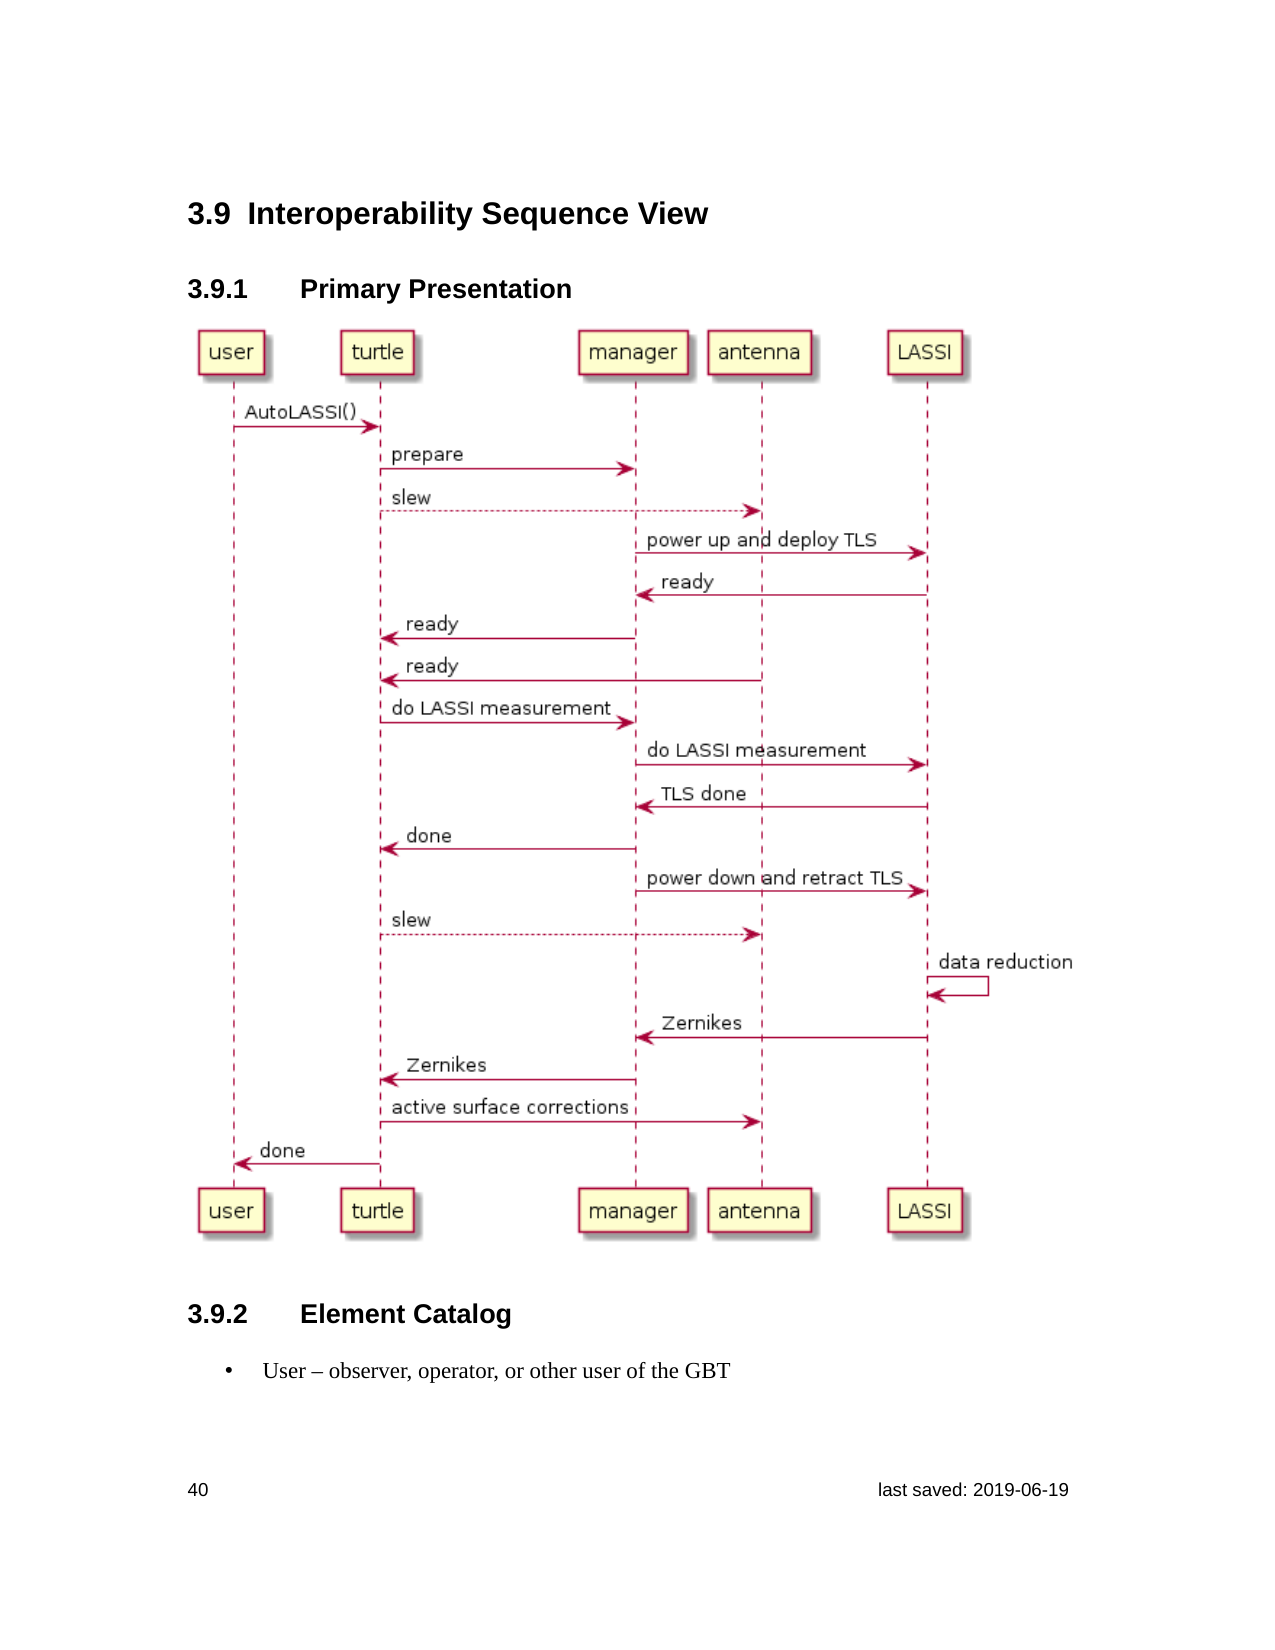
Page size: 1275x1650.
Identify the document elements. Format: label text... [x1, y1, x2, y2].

list User – observer, operator, or other user of the GBT [225, 1352, 1087, 1383]
subtitle Interoperability Sequence View [187, 192, 1087, 231]
subtitle Primary Presentation [187, 269, 1087, 304]
picture [187, 327, 1088, 1246]
subtitle Element Catalog [187, 1294, 1087, 1329]
